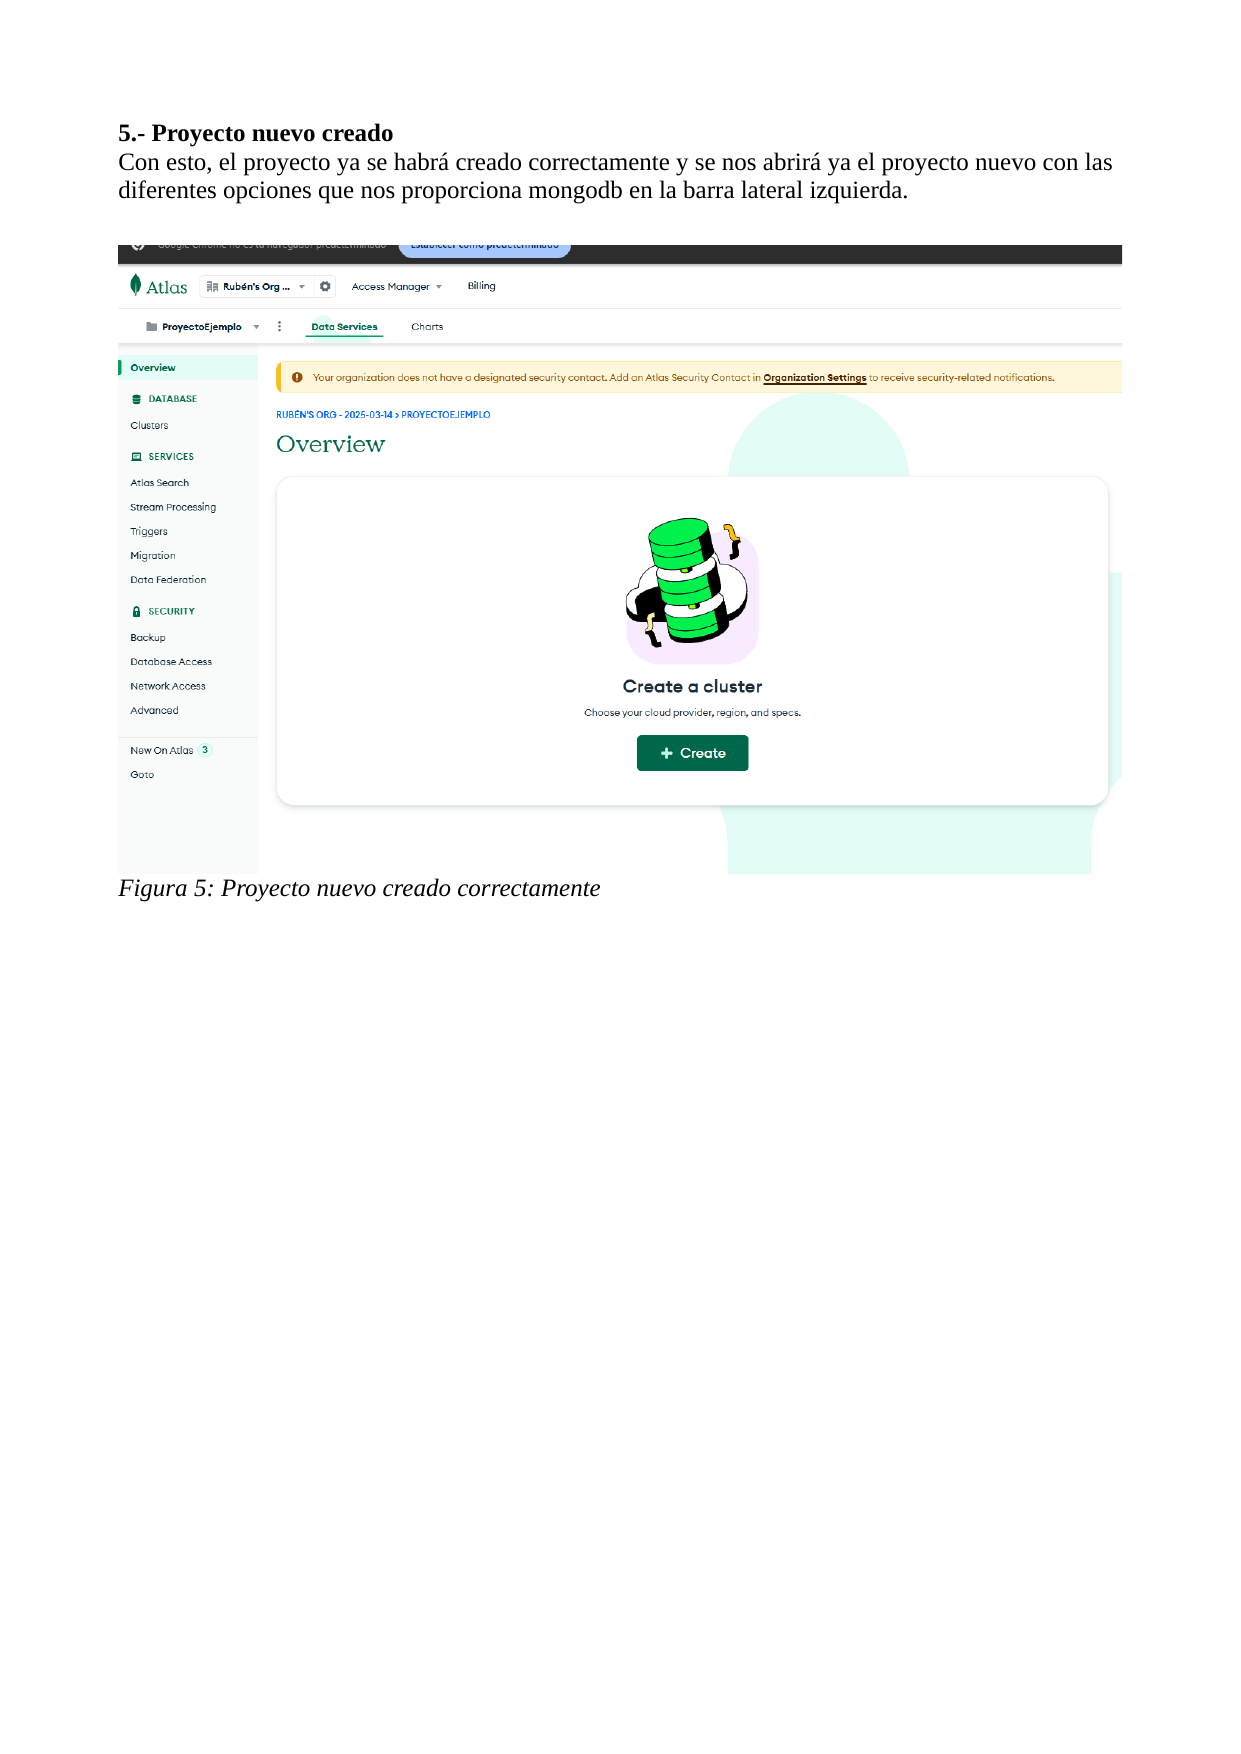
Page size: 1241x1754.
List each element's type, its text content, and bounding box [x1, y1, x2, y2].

picture [118, 245, 1123, 874]
text Figura 5: Proyecto nuevo creado correctamente [118, 874, 1122, 902]
text 5.- Proyecto nuevo creado [118, 118, 1122, 147]
text Con esto, el proyecto ya se habrá creado correctamente y se nos abrirá ya el proyecto nuevo con las diferentes opciones que nos proporciona mongodb en la barra lateral izquierda. [118, 147, 1122, 204]
